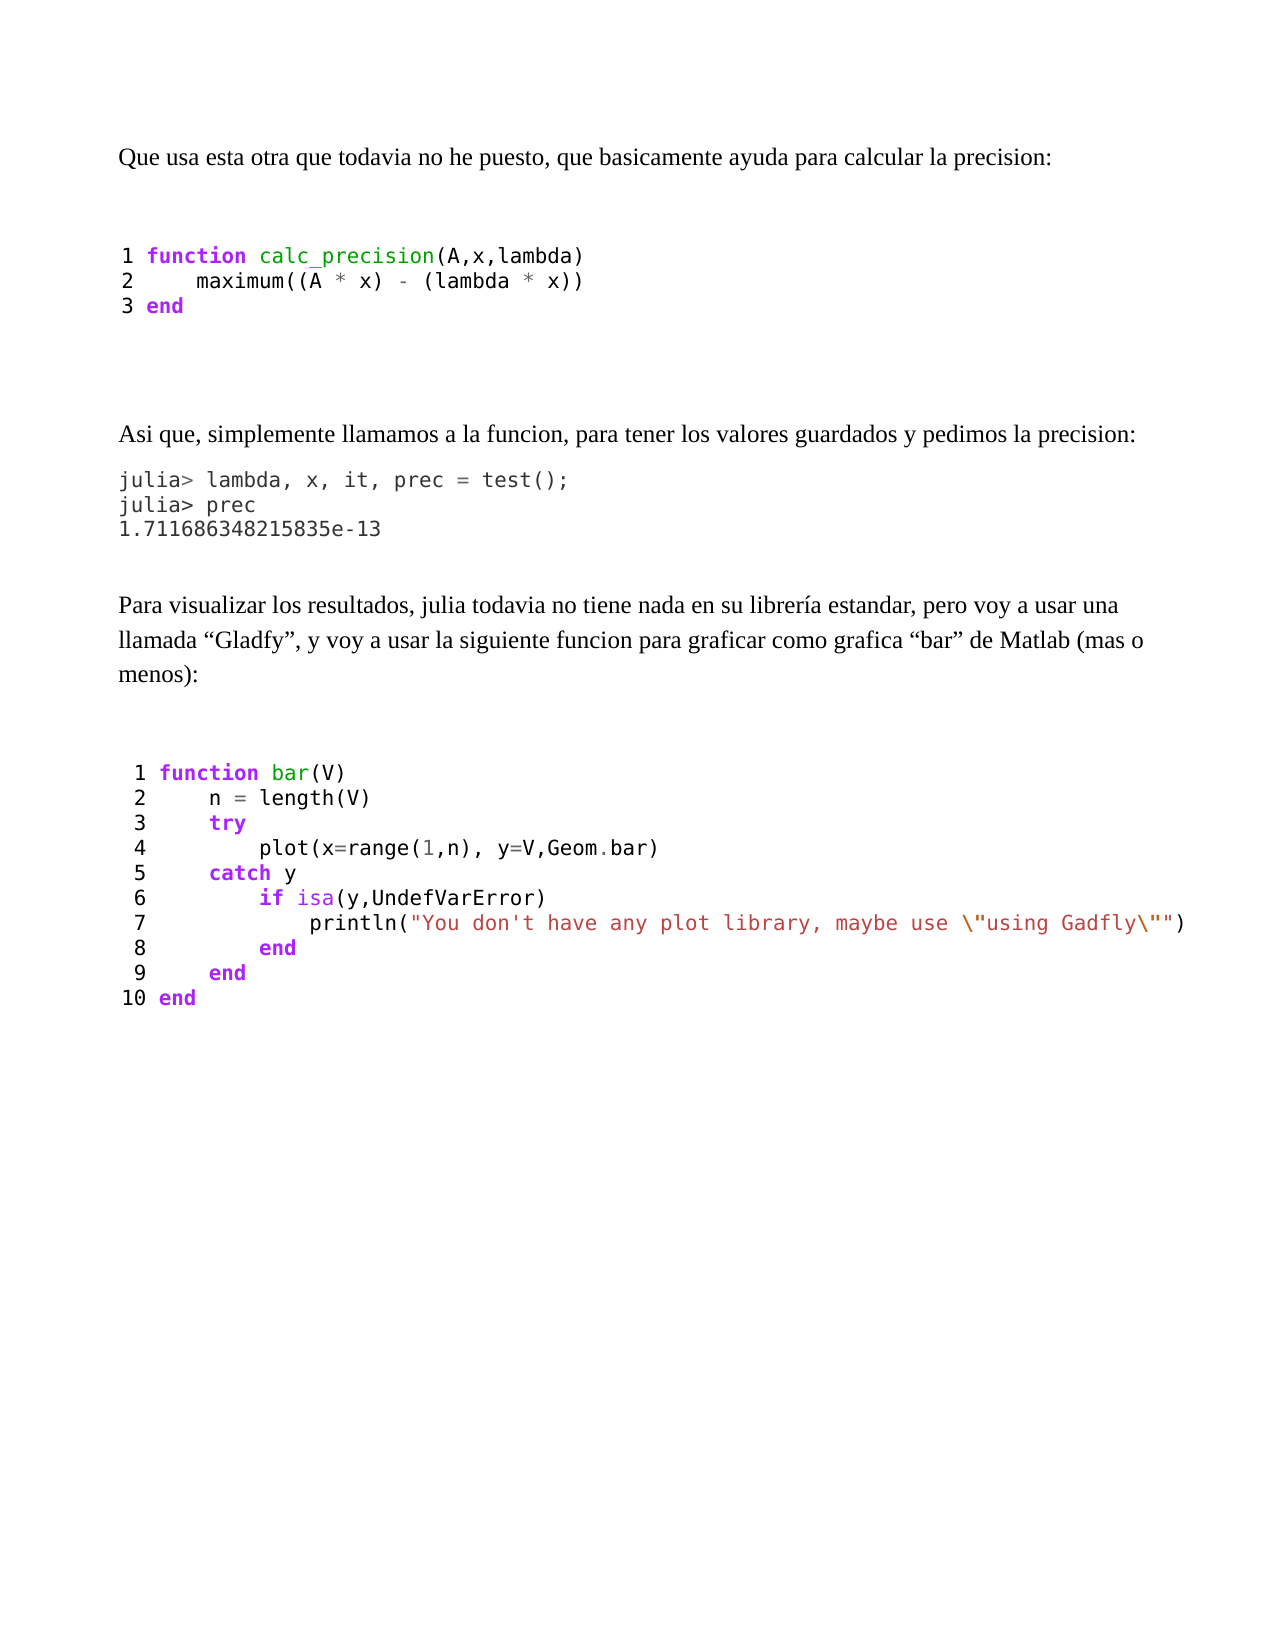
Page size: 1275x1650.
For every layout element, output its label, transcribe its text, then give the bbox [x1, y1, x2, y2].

table_header function bar(V) n = length(V) try plot(x=range(1,n), y=V,Geom.bar) catch y if isa(y,UndefVarError) println("You don't have any plot library, maybe use \"using Gadfly\"") end end end [156, 758, 1197, 1013]
text Que usa esta otra que todavia no he puesto, que basicamente ayuda para calcular la precision: [118, 142, 1157, 171]
text julia> prec [118, 493, 1157, 517]
text Asi que, simplemente llamamos a la funcion, para tener los valores guardados y pedimos la precision: [118, 419, 1157, 448]
text Para visualizar los resultados, julia todavia no tiene nada en su librería estandar, pero voy a usar una llamada “Gladfy”, y voy a usar la siguiente funcion para graficar como grafica “bar” de Matlab (mas o menos): [118, 590, 1157, 688]
text 1.711686348215835e-13 [118, 517, 1157, 541]
table_header 1 2 3 [118, 241, 143, 321]
table_header function calc_precision(A,x,lambda) maximum((A * x) - (lambda * x)) end [143, 241, 597, 321]
table_header 1 2 3 4 5 6 7 8 9 10 [118, 758, 156, 1013]
text julia> lambda, x, it, prec = test(); [118, 468, 1157, 493]
